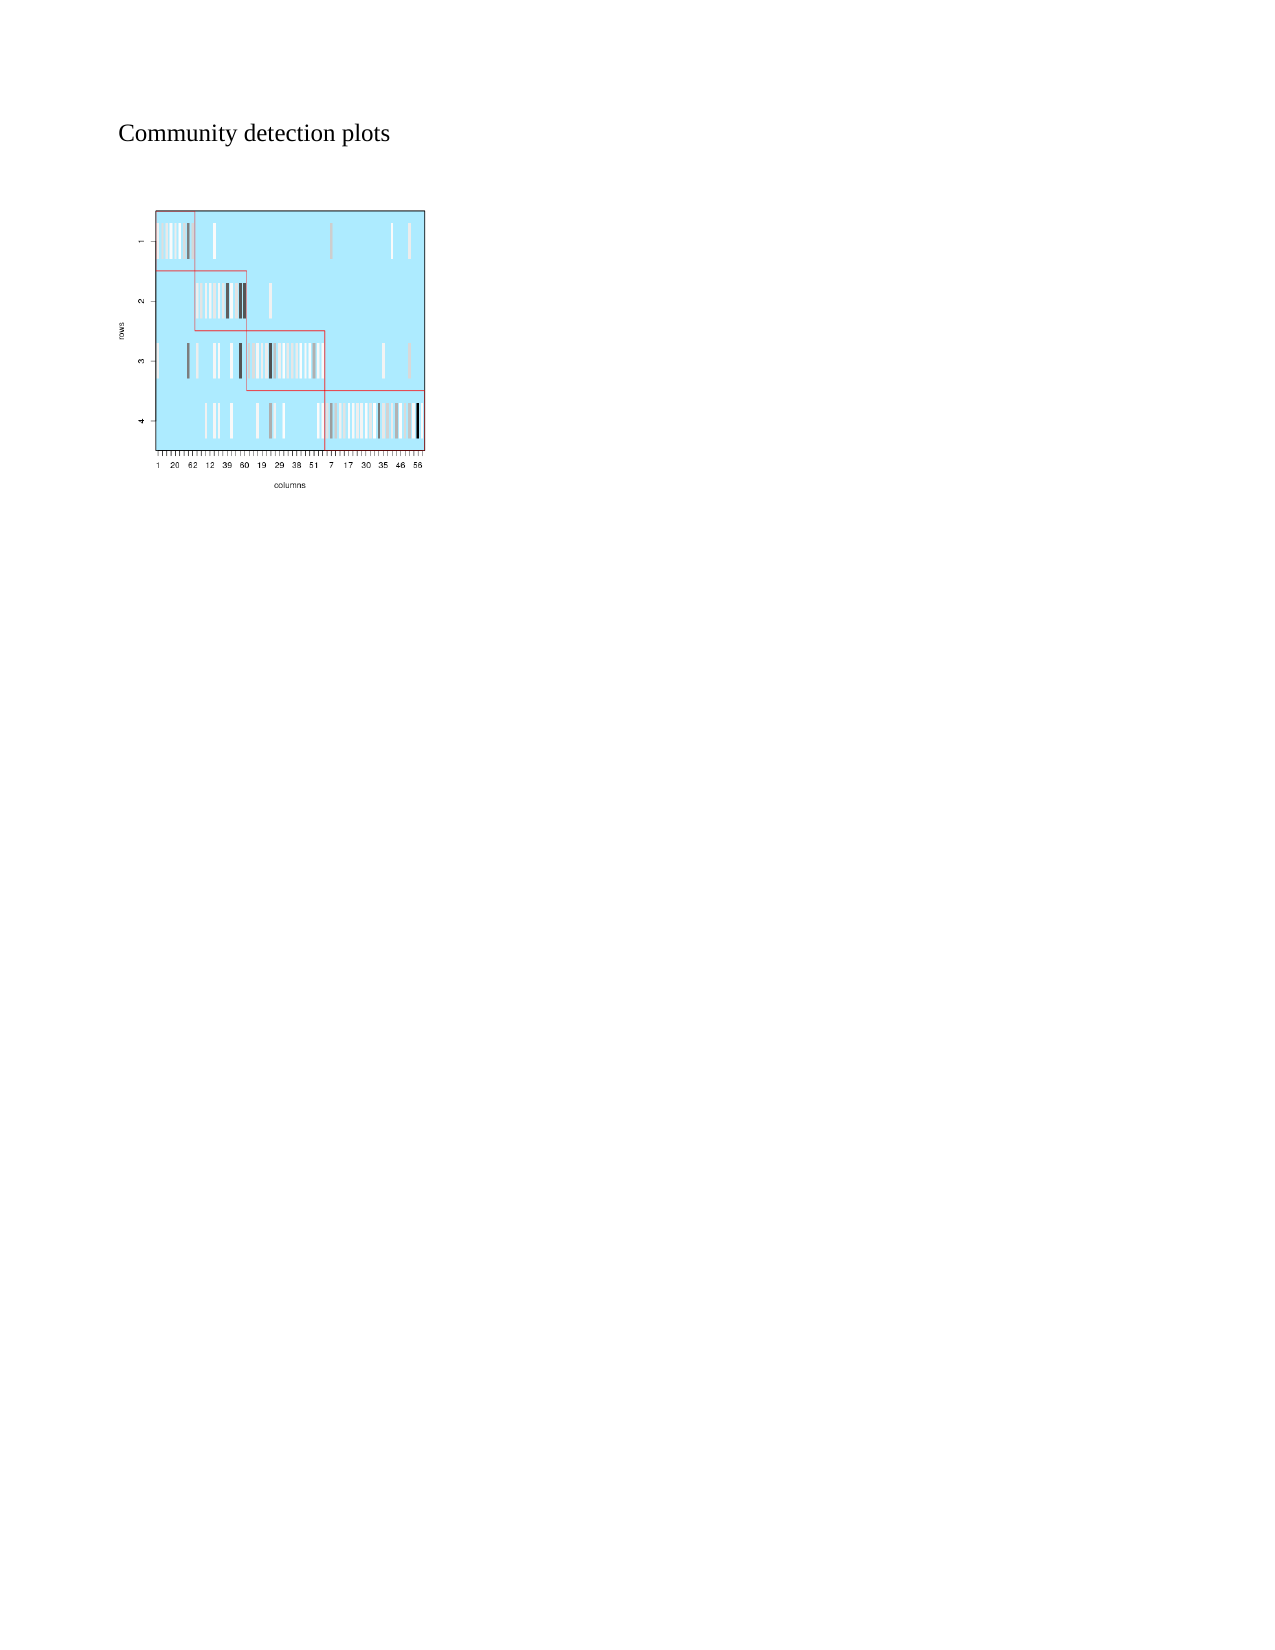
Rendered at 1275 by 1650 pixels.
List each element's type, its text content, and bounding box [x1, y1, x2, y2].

picture [115, 170, 445, 501]
text Community detection plots [118, 118, 1157, 147]
